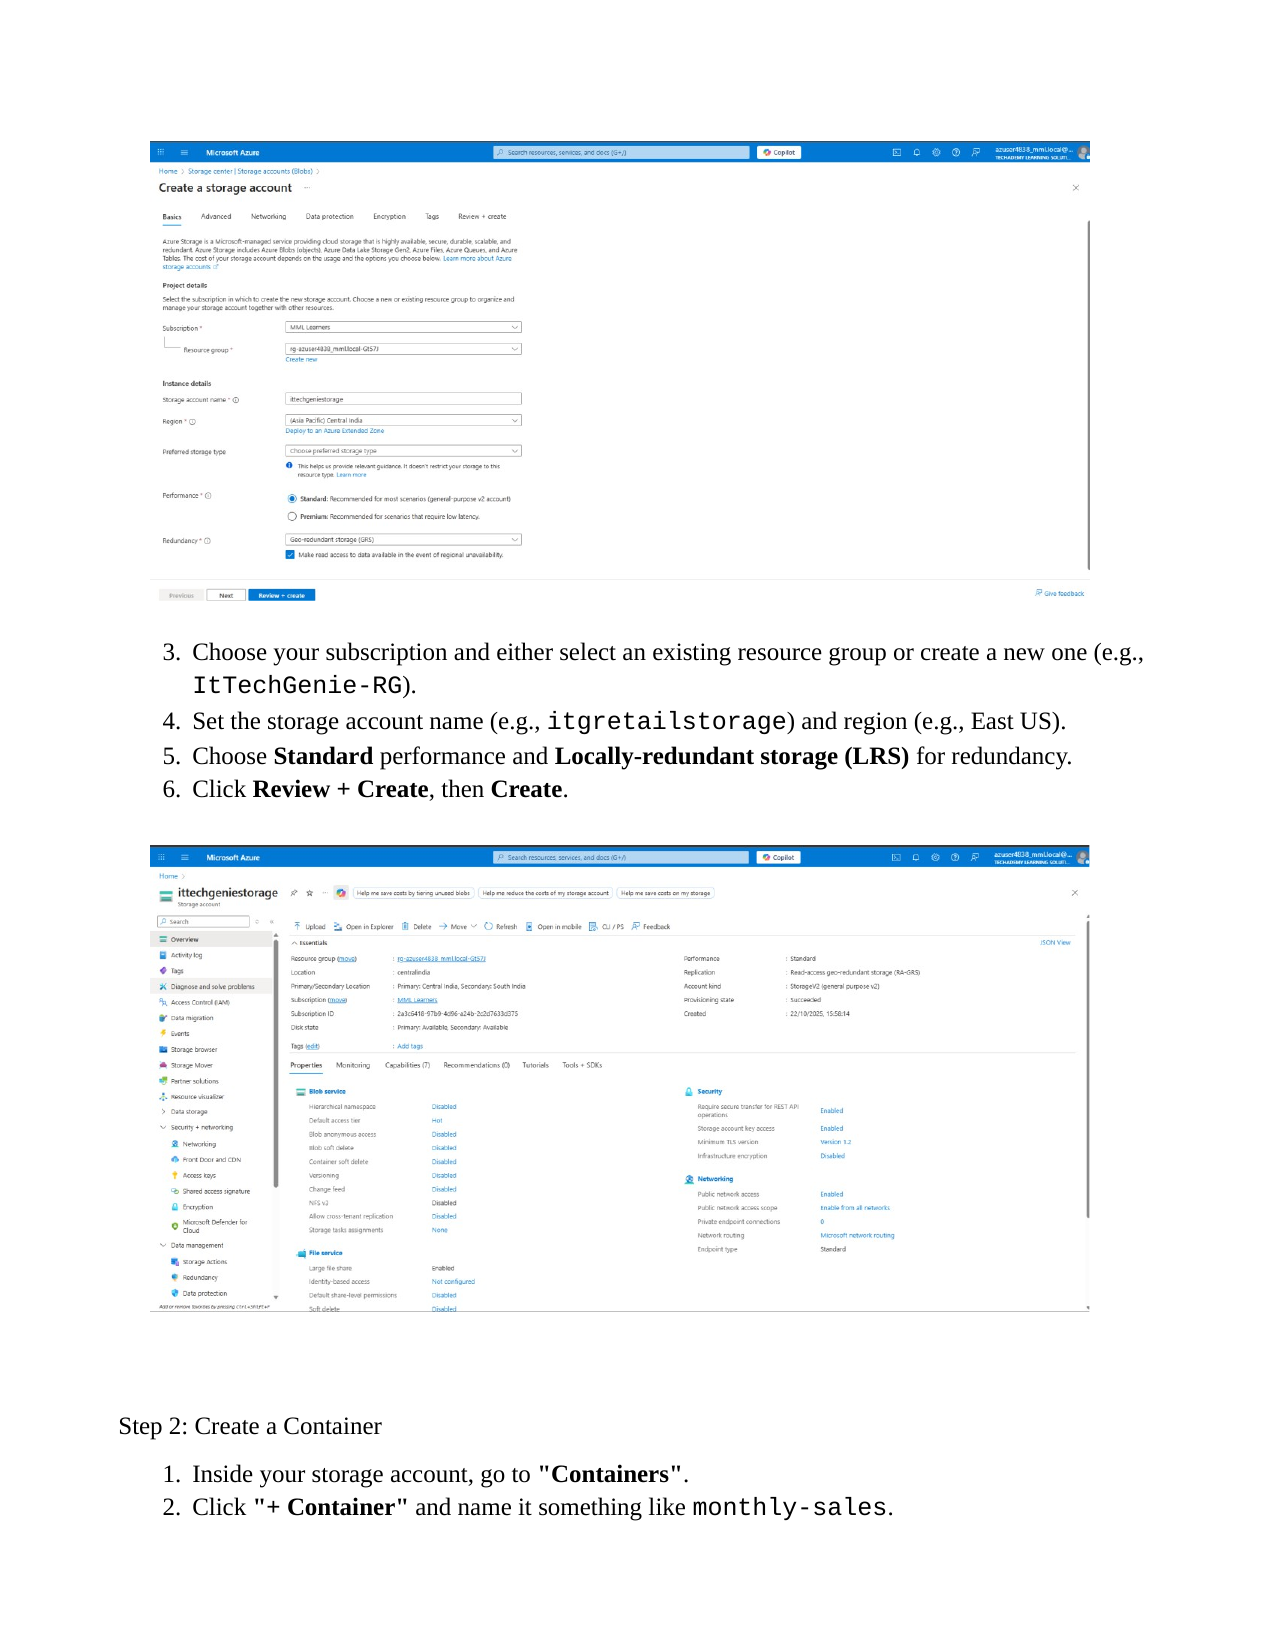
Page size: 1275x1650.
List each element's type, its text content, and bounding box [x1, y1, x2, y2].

picture [150, 141, 1090, 601]
picture [150, 845, 1090, 1312]
list Click "+ Container" and name it something like monthly-sales. [162, 1492, 1157, 1523]
list Choose Standard performance and Locally-redundant storage (LRS) for redundancy. [162, 741, 1157, 770]
list Choose your subscription and either select an existing resource group or create a new one (e.g., ItTechGenie-RG). [162, 637, 1157, 701]
list Click Review + Create, then Create. [162, 774, 1157, 803]
text Step 2: Create a Container [118, 1411, 1157, 1440]
list Set the storage account name (e.g., itgretailstorage) and region (e.g., East US). [162, 706, 1157, 737]
list Inside your storage account, go to "Containers". [162, 1459, 1157, 1488]
